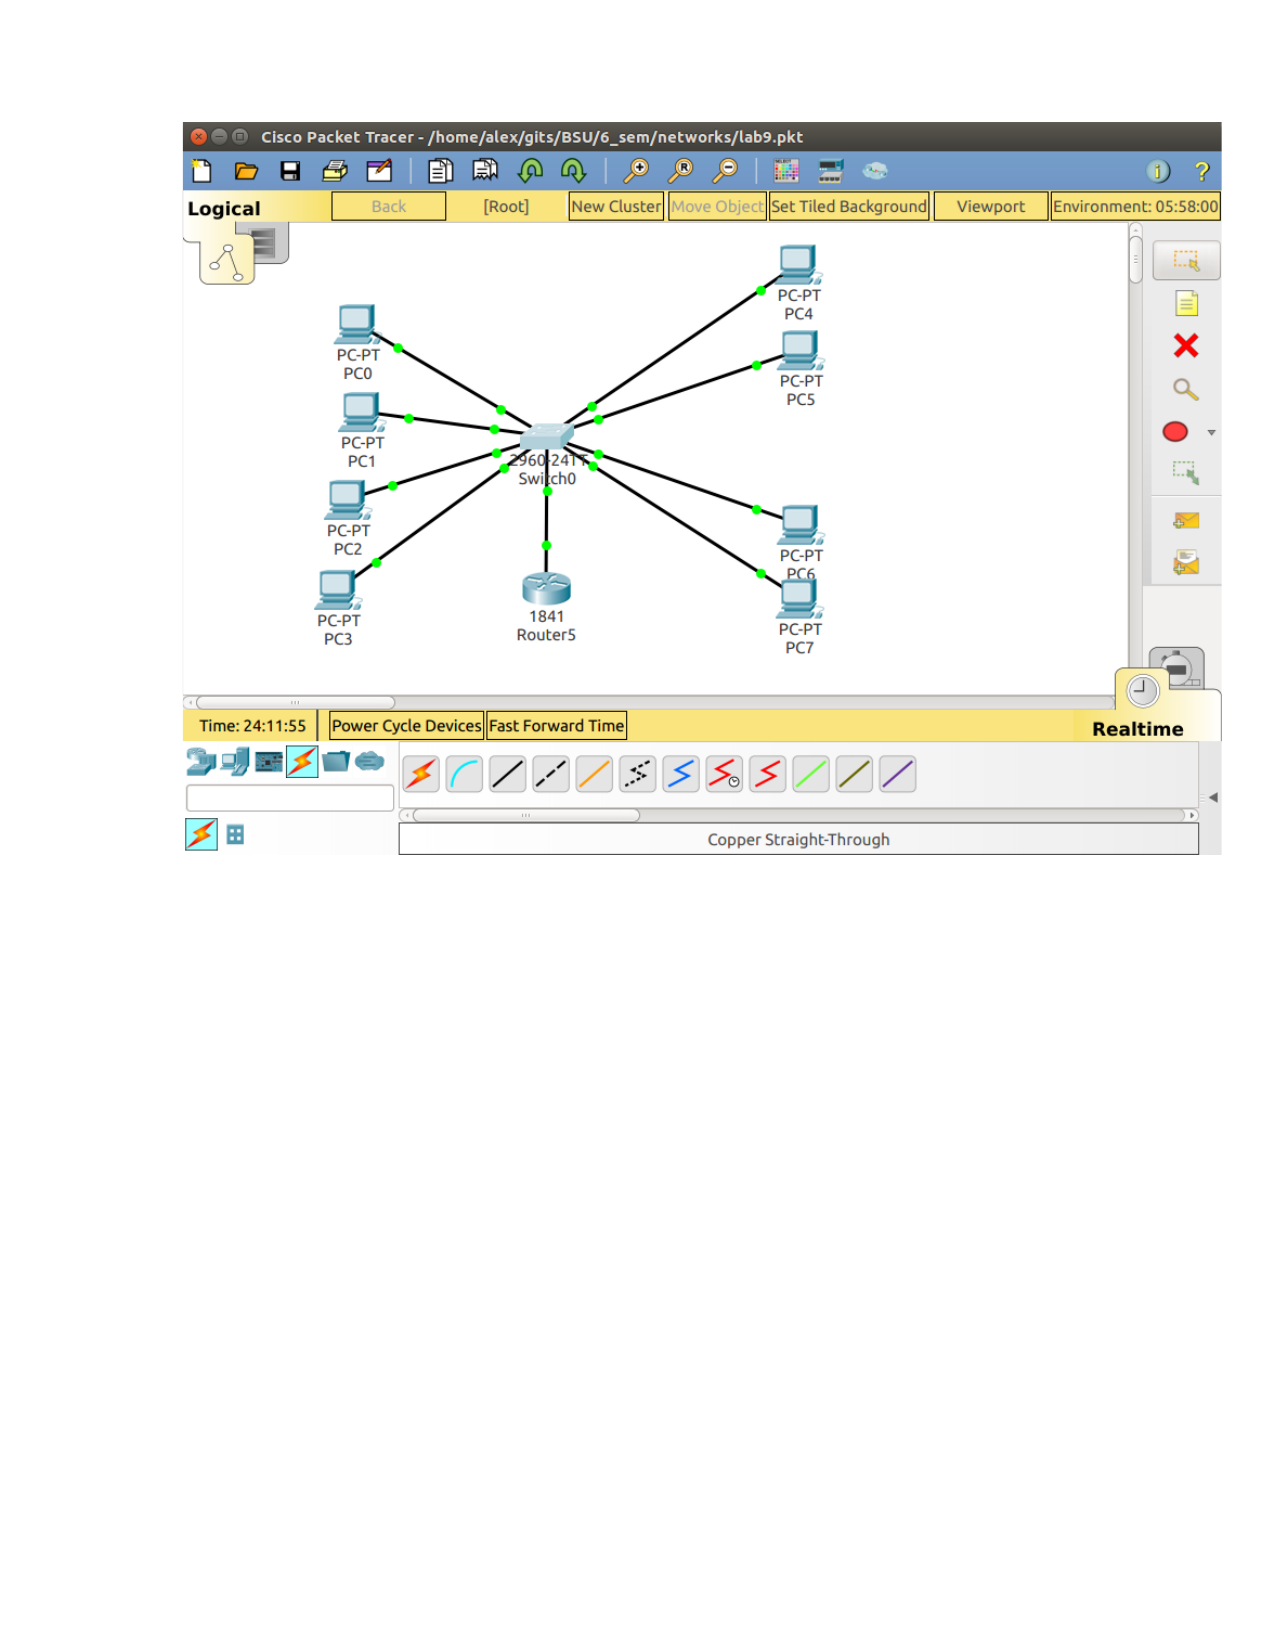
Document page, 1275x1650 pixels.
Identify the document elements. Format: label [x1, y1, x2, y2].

picture [182, 122, 1222, 855]
